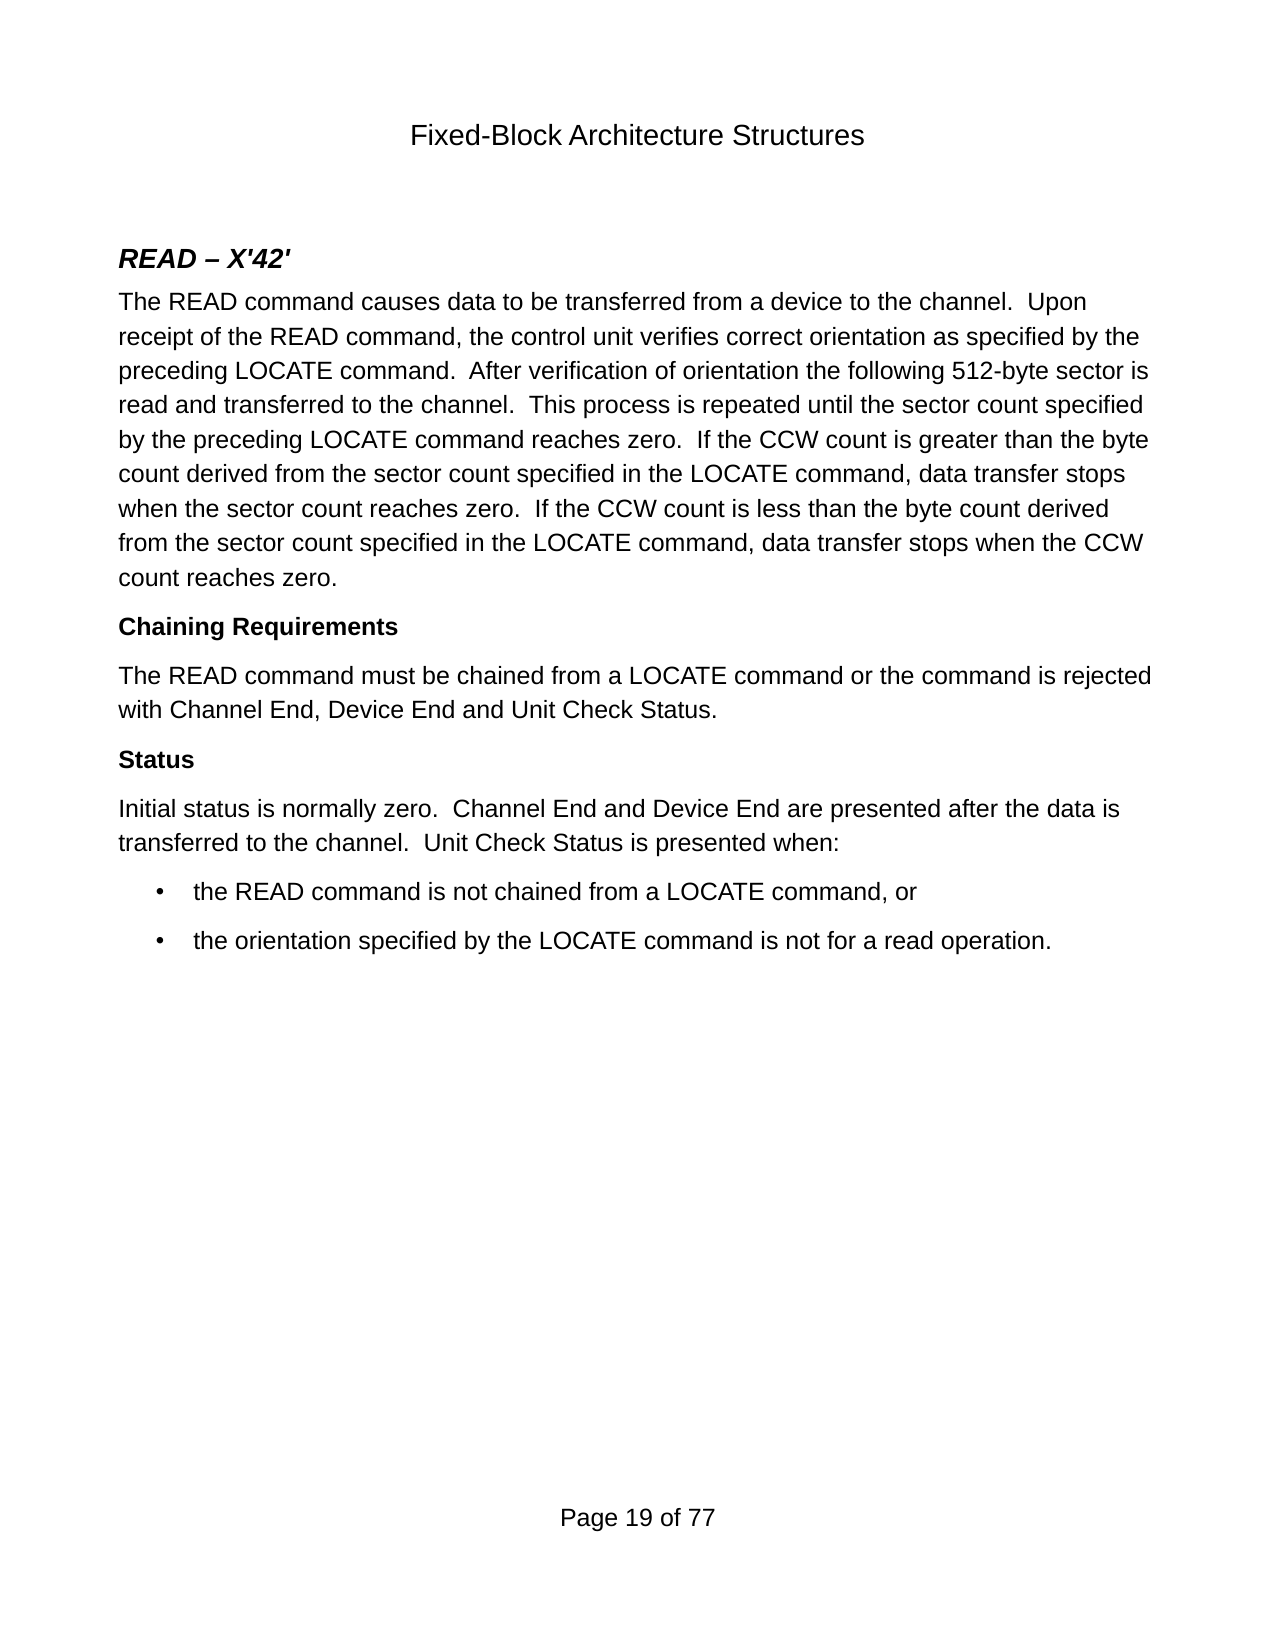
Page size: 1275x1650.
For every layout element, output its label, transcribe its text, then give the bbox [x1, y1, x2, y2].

subtitle READ – X'42' [118, 243, 1157, 274]
list the READ command is not chained from a LOCATE command, or [156, 877, 1157, 906]
list the orientation specified by the LOCATE command is not for a read operation. [156, 926, 1157, 955]
text The READ command causes data to be transferred from a device to the channel. Upon receipt of the READ command, the control unit verifies correct orientation as specified by the preceding LOCATE command. After verification of orientation the following 512-byte sector is read and transferred to the channel. This process is repeated until the sector count specified by the preceding LOCATE command reaches zero. If the CCW count is greater than the byte count derived from the sector count specified in the LOCATE command, data transfer stops when the sector count reaches zero. If the CCW count is less than the byte count derived from the sector count specified in the LOCATE command, data transfer stops when the CCW count reaches zero. [118, 287, 1157, 592]
text Chaining Requirements [118, 612, 1157, 641]
text The READ command must be chained from a LOCATE command or the command is rejected with Channel End, Device End and Unit Check Status. [118, 661, 1157, 724]
text Status [118, 744, 1157, 773]
text Initial status is normally zero. Channel End and Device End are presented after the data is transferred to the channel. Unit Check Status is presented when: [118, 794, 1157, 857]
